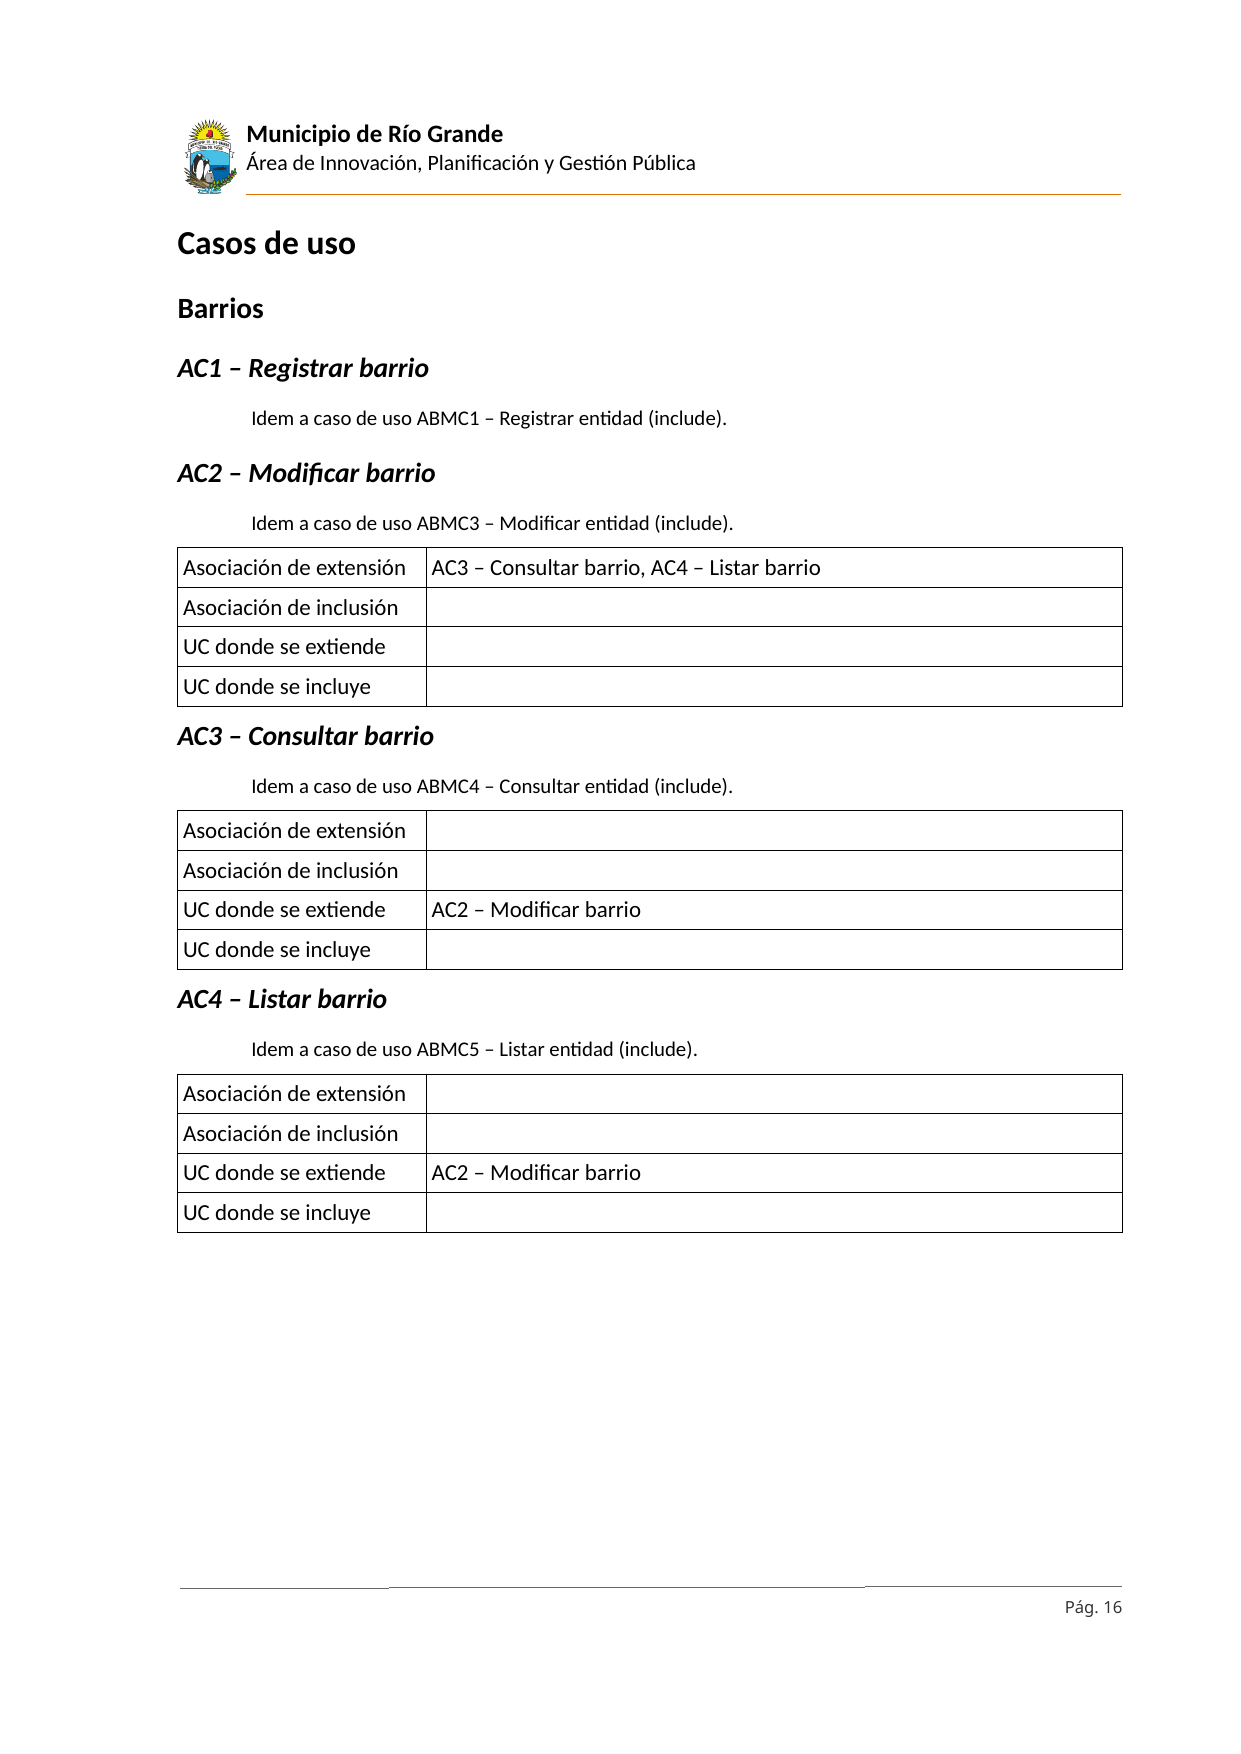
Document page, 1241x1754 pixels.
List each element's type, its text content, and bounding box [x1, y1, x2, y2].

text Idem a caso de uso ABMC5 – Listar entidad (include). [177, 1028, 1122, 1063]
table_cell [427, 930, 1122, 969]
table_cell [427, 588, 1122, 626]
subtitle AC4 – Listar barrio [177, 981, 1122, 1015]
subtitle AC3 – Consultar barrio [177, 718, 1122, 752]
table_cell AC2 – Modificar barrio [427, 1154, 1122, 1192]
table_header Asociación de extensión [178, 811, 426, 850]
table_cell [427, 1114, 1122, 1153]
table_cell UC donde se incluye [178, 1193, 426, 1232]
table_cell UC donde se extiende [178, 1154, 426, 1192]
text Idem a caso de uso ABMC1 – Registrar entidad (include). [177, 397, 1122, 433]
subtitle AC1 – Registrar barrio [177, 350, 1122, 384]
table_cell [427, 627, 1122, 666]
subtitle Casos de uso [177, 222, 1122, 262]
table_cell UC donde se incluye [178, 930, 426, 969]
table_cell AC2 – Modificar barrio [427, 891, 1122, 929]
table_cell UC donde se extiende [178, 891, 426, 929]
table_cell [427, 851, 1122, 889]
table_header [427, 1075, 1122, 1113]
table_header Asociación de extensión [178, 548, 426, 587]
table_cell [427, 1193, 1122, 1232]
text Idem a caso de uso ABMC4 – Consultar entidad (include). [177, 764, 1122, 800]
table_cell [427, 667, 1122, 706]
table_cell Asociación de inclusión [178, 851, 426, 889]
table_cell UC donde se extiende [178, 627, 426, 666]
subtitle Barrios [177, 289, 1122, 325]
table_header [427, 811, 1122, 850]
text Idem a caso de uso ABMC3 – Modificar entidad (include). [177, 501, 1122, 537]
table_header AC3 – Consultar barrio, AC4 – Listar barrio [427, 548, 1122, 587]
table_cell Asociación de inclusión [178, 1114, 426, 1153]
table_cell Asociación de inclusión [178, 588, 426, 626]
table_header Asociación de extensión [178, 1075, 426, 1113]
table_cell UC donde se incluye [178, 667, 426, 706]
subtitle AC2 – Modificar barrio [177, 455, 1122, 489]
